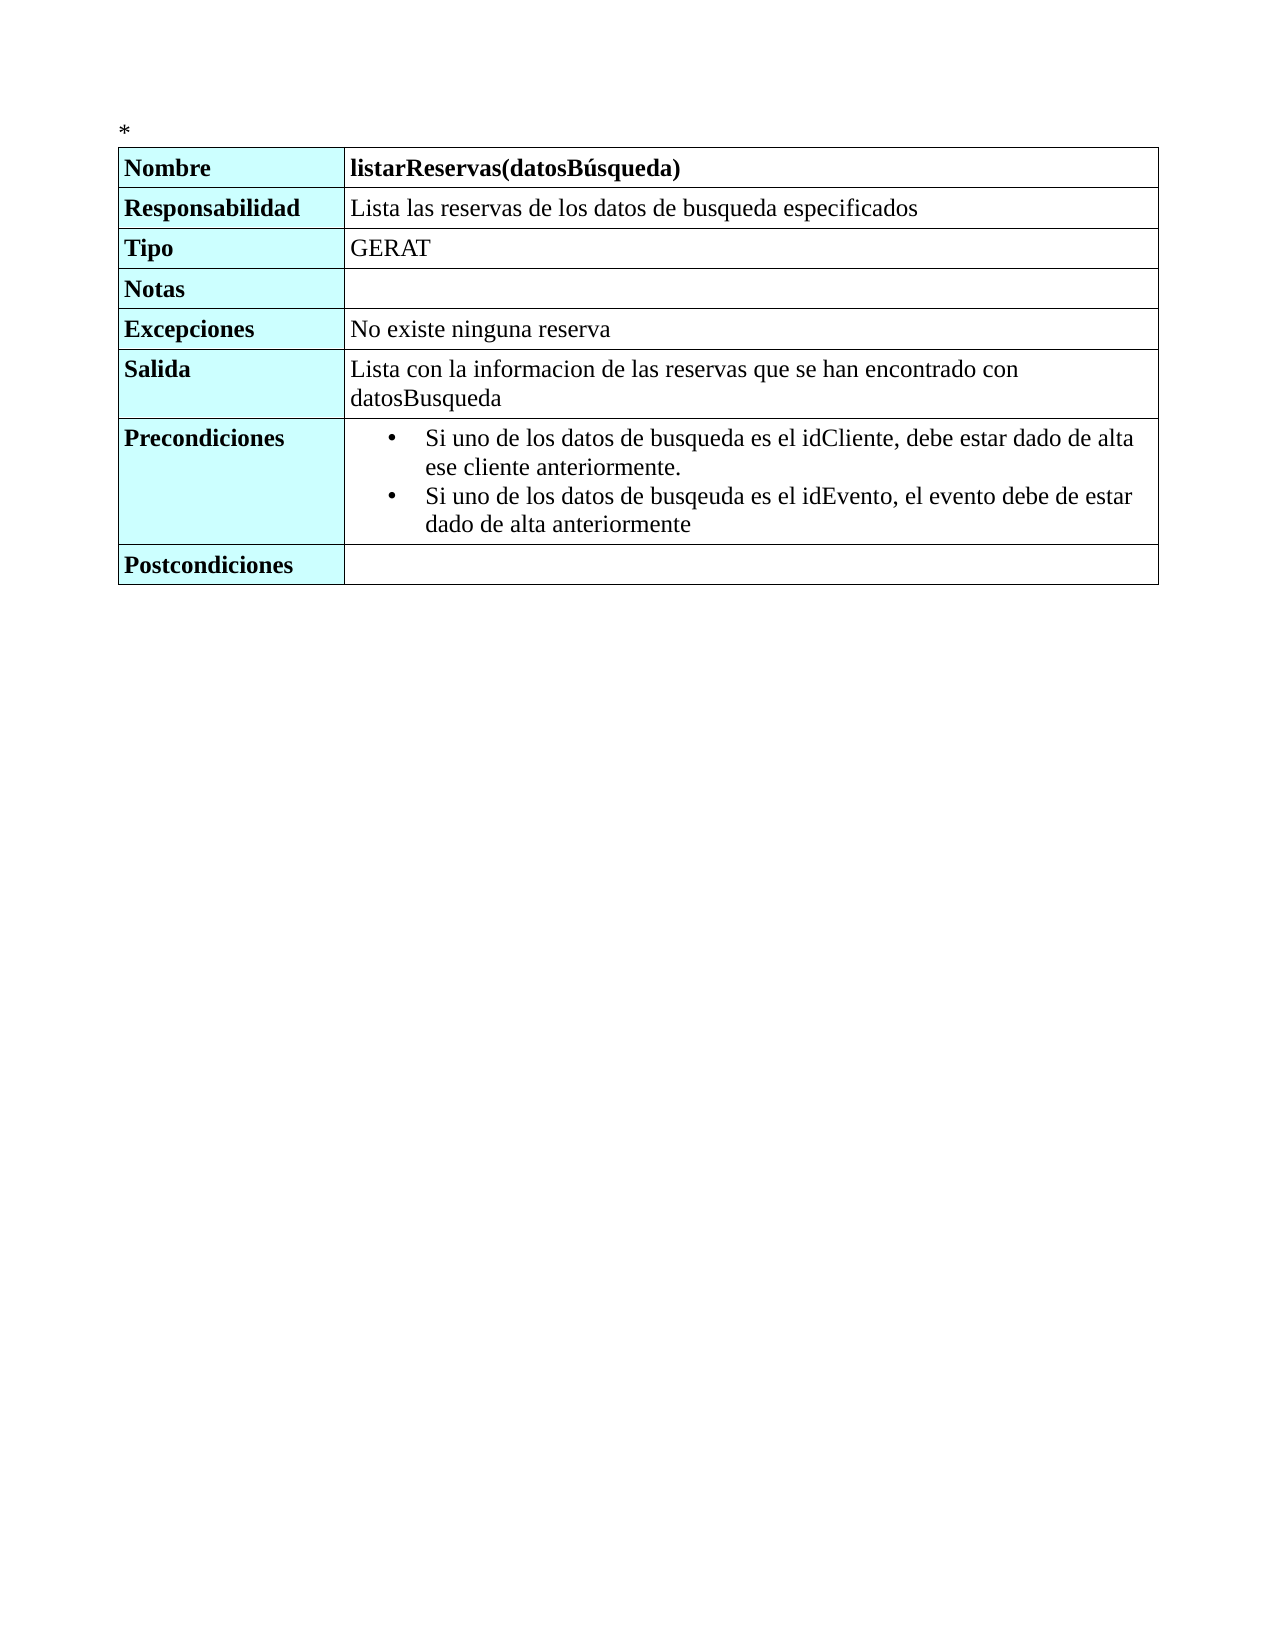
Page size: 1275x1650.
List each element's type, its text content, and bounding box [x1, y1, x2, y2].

table_cell [345, 545, 1158, 584]
table_cell Lista con la informacion de las reservas que se han encontrado con datosBusqueda [345, 350, 1158, 417]
table_header listarReservas(datosBúsqueda) [345, 148, 1158, 187]
table_cell Responsabilidad [119, 188, 344, 227]
table_cell [345, 269, 1158, 308]
table_cell Precondiciones [119, 419, 344, 544]
table_cell Tipo [119, 229, 344, 268]
table_cell GERAT [345, 229, 1158, 268]
table_cell Lista las reservas de los datos de busqueda especificados [345, 188, 1158, 227]
table_cell Salida [119, 350, 344, 417]
table_cell Postcondiciones [119, 545, 344, 584]
table_cell No existe ninguna reserva [345, 309, 1158, 348]
table_header Nombre [119, 148, 344, 187]
table_cell Notas [119, 269, 344, 308]
table_cell Excepciones [119, 309, 344, 348]
table_cell Si uno de los datos de busqueda es el idCliente, debe estar dado de alta ese cliente anteriormente. Si uno de los datos de busqeuda es el idEvento, el evento debe de estar dado de alta anteriormente [345, 419, 1158, 544]
text * [118, 118, 1157, 147]
